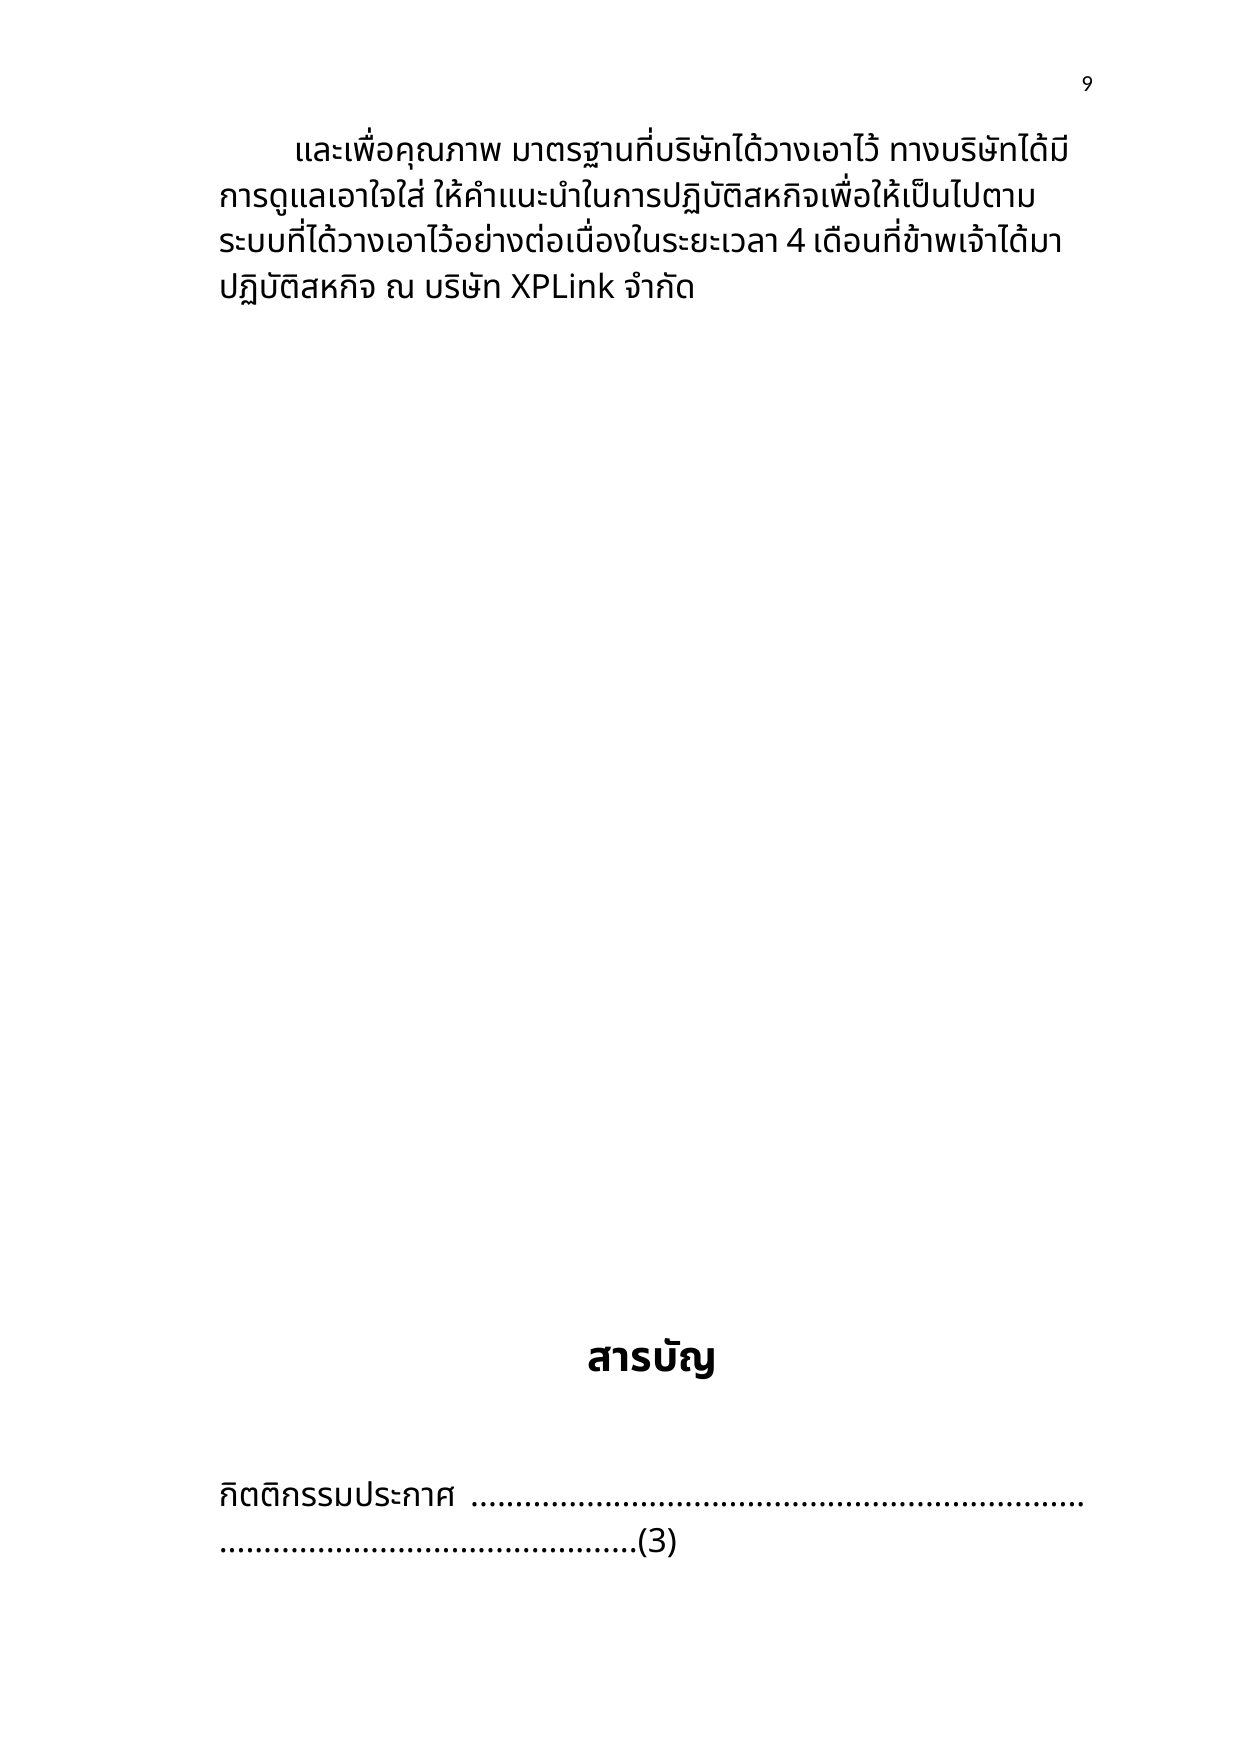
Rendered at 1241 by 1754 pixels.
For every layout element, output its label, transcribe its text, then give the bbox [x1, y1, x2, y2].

text และเพื่อคุณภาพ มาตรฐานที่บริษัทได้วางเอาไว้ ทางบริษัทได้มีการดูแลเอาใจใส่ ให้คำแนะนำในการปฏิบัติสหกิจเพื่อให้เป็นไปตามระบบที่ได้วางเอาไว้อย่างต่อเนื่องในระยะเวลา4เดือนที่ข้าพเจ้าได้มาปฏิบัติสหกิจ ณ บริษัท XPLink จำกัด [218, 126, 1087, 308]
text สารบัญ [218, 1327, 1087, 1384]
text กิตติกรรมประกาศ ....................................................................................................................(3) [218, 1471, 1087, 1562]
